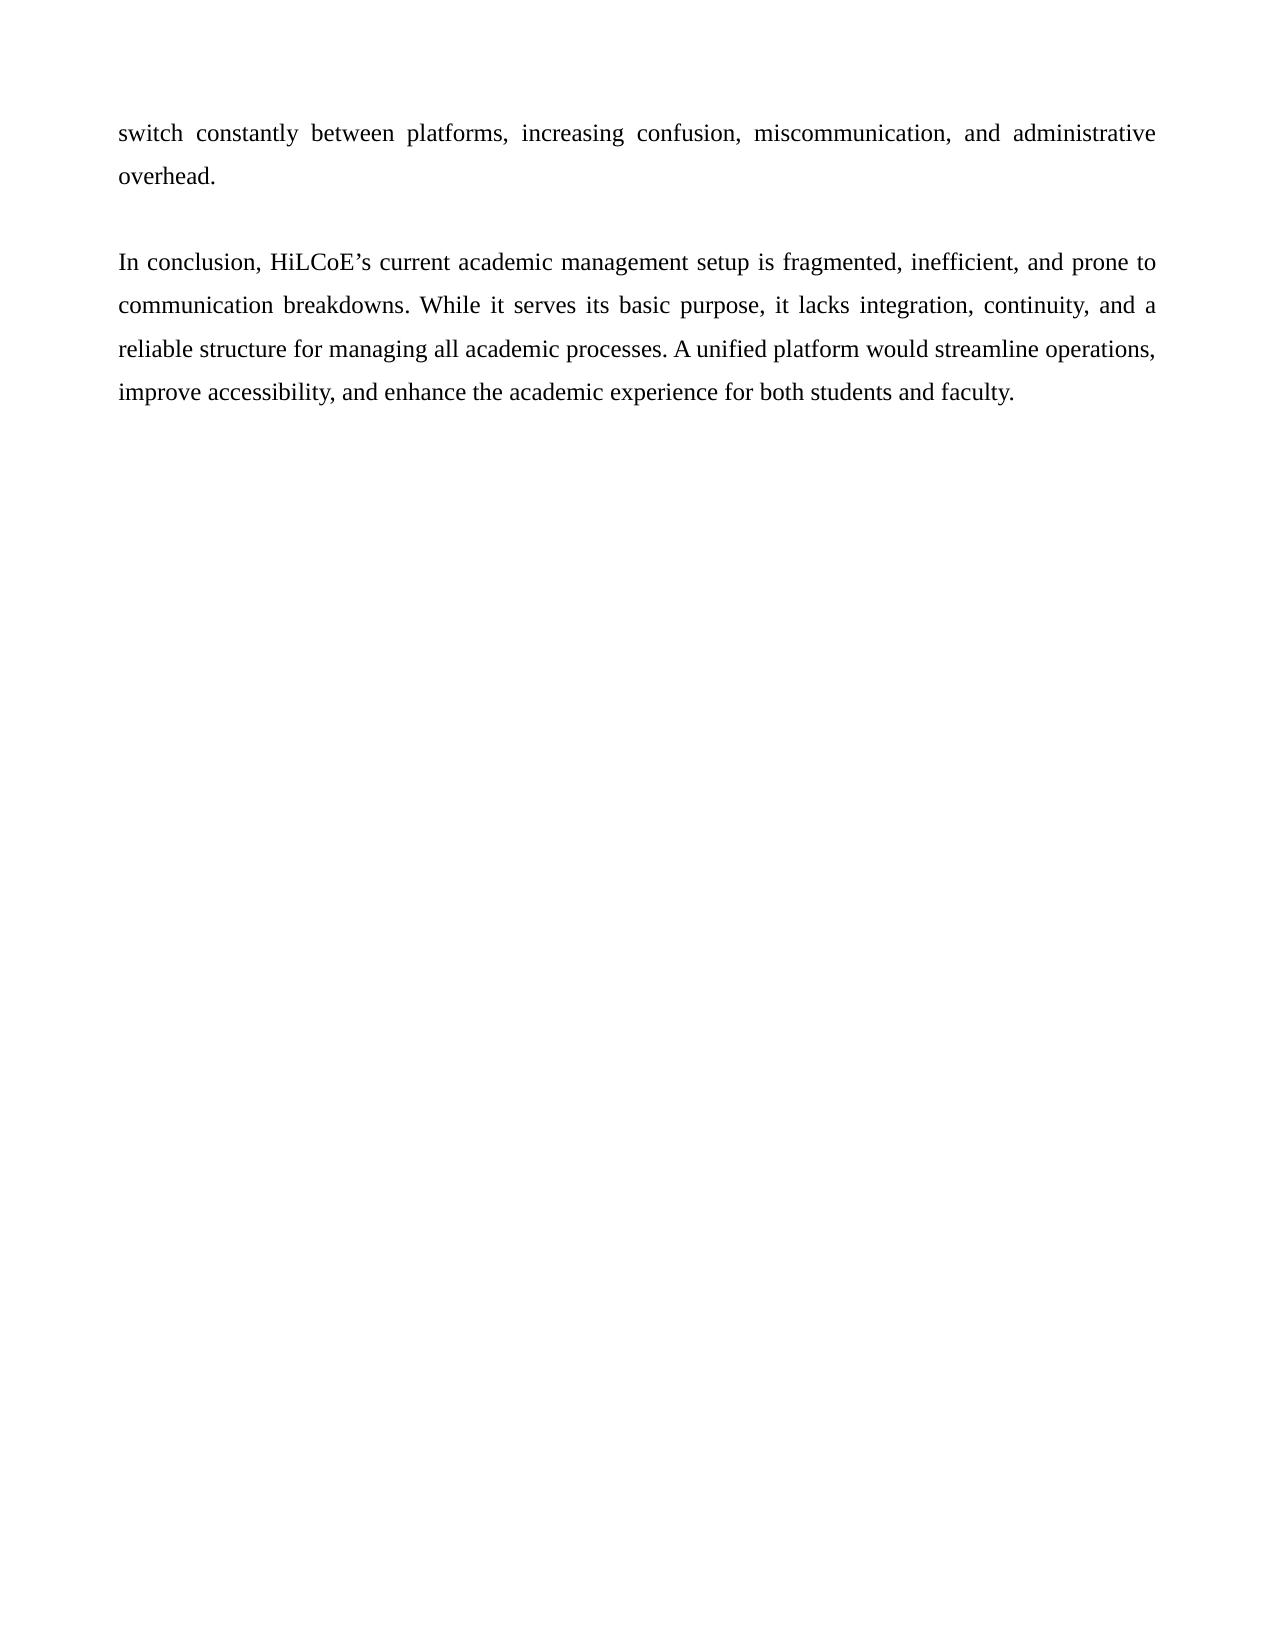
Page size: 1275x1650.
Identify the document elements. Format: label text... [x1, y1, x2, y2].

text switch constantly between platforms, increasing confusion, miscommunication, and administrative overhead. [118, 118, 1157, 190]
text In conclusion, HiLCoE’s current academic management setup is fragmented, inefficient, and prone to communication breakdowns. While it serves its basic purpose, it lacks integration, continuity, and a reliable structure for managing all academic processes. A unified platform would streamline operations, improve accessibility, and enhance the academic experience for both students and faculty. [118, 247, 1157, 406]
